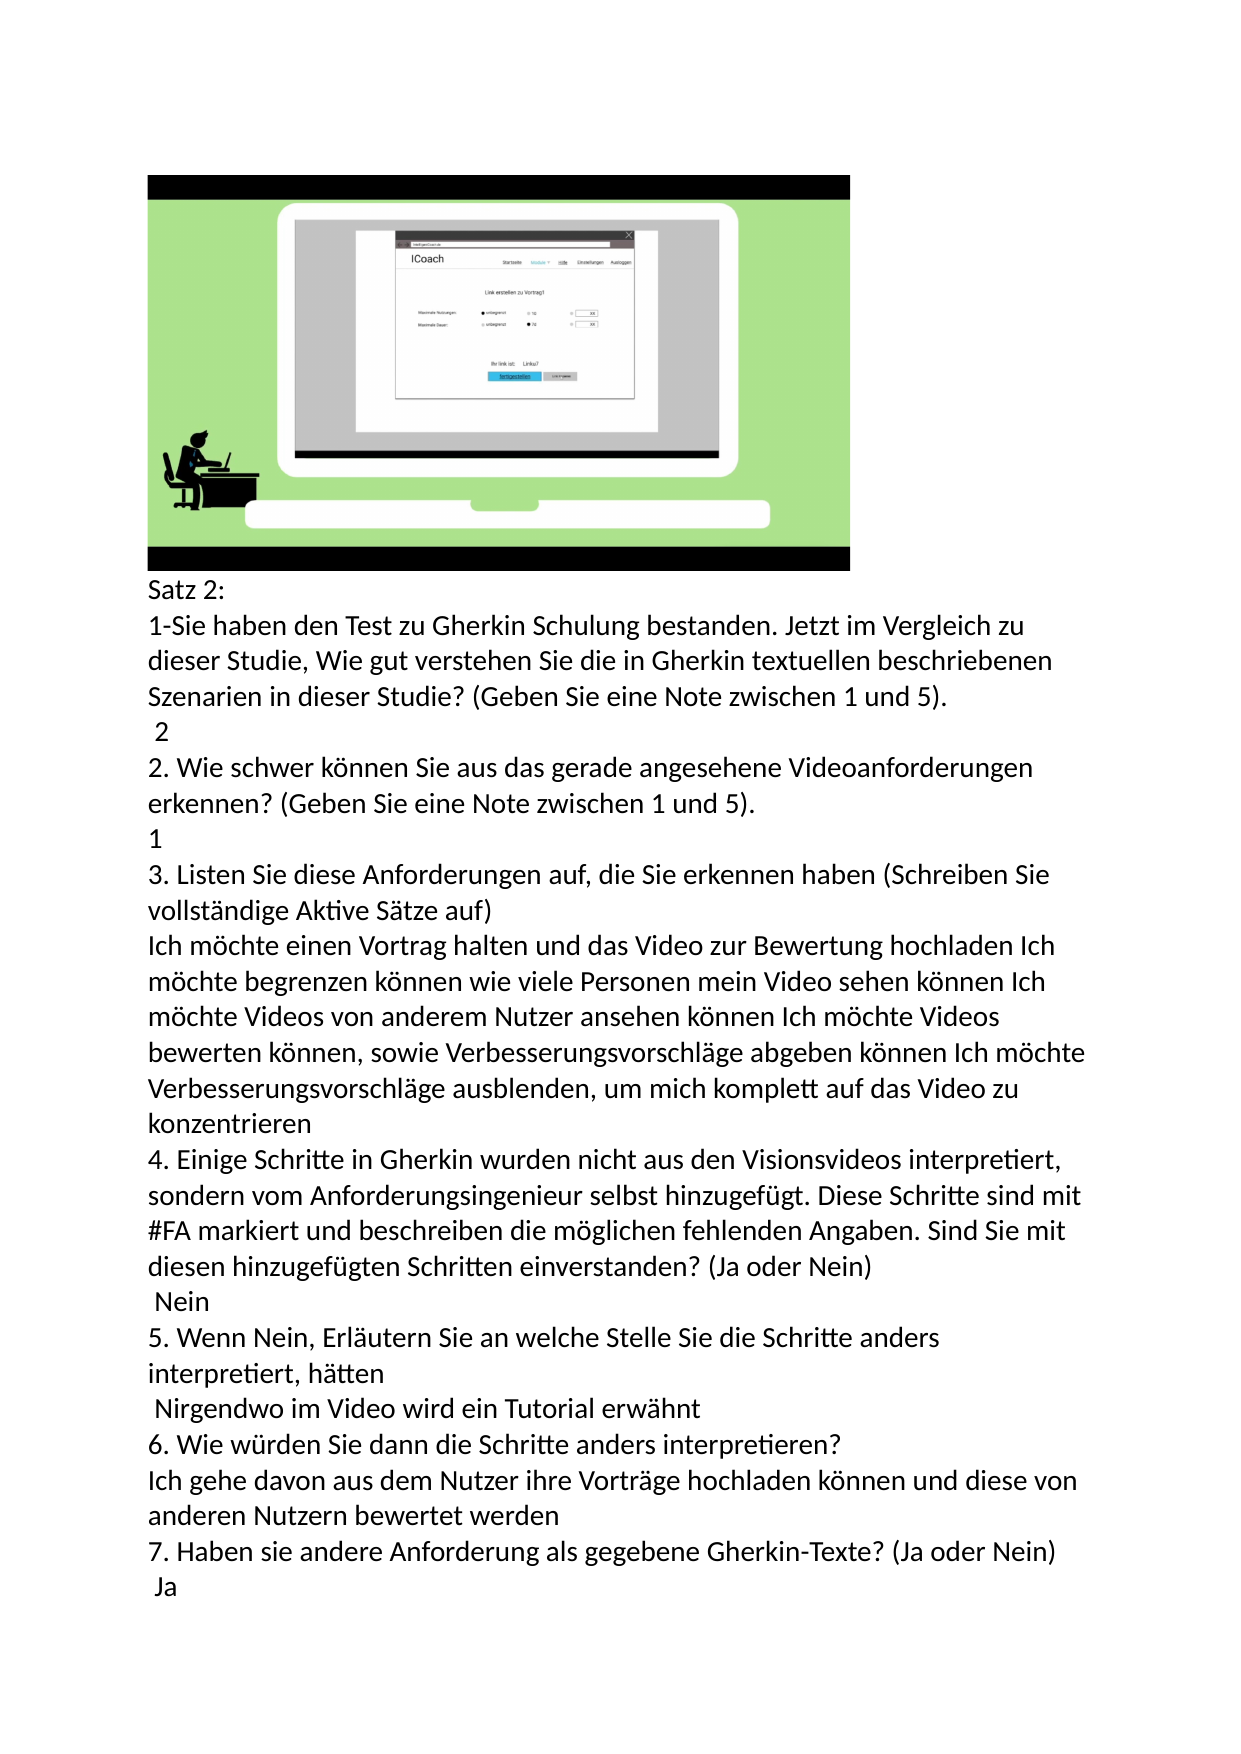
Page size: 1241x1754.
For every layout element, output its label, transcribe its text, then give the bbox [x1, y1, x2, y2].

text 1 [148, 820, 1093, 856]
text 5. Wenn Nein, Erläutern Sie an welche Stelle Sie die Schritte anders interpretiert, hätten [148, 1319, 1093, 1390]
text Ich möchte einen Vortrag halten und das Video zur Bewertung hochladen Ich möchte begrenzen können wie viele Personen mein Video sehen können Ich möchte Videos von anderem Nutzer ansehen können Ich möchte Videos bewerten können, sowie Verbesserungsvorschläge abgeben können Ich möchte Verbesserungsvorschläge ausblenden, um mich komplett auf das Video zu konzentrieren [148, 927, 1093, 1141]
text Ja [148, 1568, 1093, 1604]
text 7. Haben sie andere Anforderung als gegebene Gherkin-Texte? (Ja oder Nein) [148, 1533, 1093, 1568]
text Satz 2: [148, 571, 1093, 607]
text Nirgendwo im Video wird ein Tutorial erwähnt [148, 1390, 1093, 1426]
text Nein [148, 1283, 1093, 1319]
text 2 [148, 713, 1093, 749]
text 1-Sie haben den Test zu Gherkin Schulung bestanden. Jetzt im Vergleich zu dieser Studie, Wie gut verstehen Sie die in Gherkin textuellen beschriebenen Szenarien in dieser Studie? (Geben Sie eine Note zwischen 1 und 5). [148, 607, 1093, 713]
text 4. Einige Schritte in Gherkin wurden nicht aus den Visionsvideos interpretiert, sondern vom Anforderungsingenieur selbst hinzugefügt. Diese Schritte sind mit #FA markiert und beschreiben die möglichen fehlenden Angaben. Sind Sie mit diesen hinzugefügten Schritten einverstanden? (Ja oder Nein) [148, 1141, 1093, 1283]
text 6. Wie würden Sie dann die Schritte anders interpretieren? [148, 1426, 1093, 1462]
text 2. Wie schwer können Sie aus das gerade angesehene Videoanforderungen erkennen? (Geben Sie eine Note zwischen 1 und 5). [148, 749, 1093, 820]
text 3. Listen Sie diese Anforderungen auf, die Sie erkennen haben (Schreiben Sie vollständige Aktive Sätze auf) [148, 856, 1093, 927]
text Ich gehe davon aus dem Nutzer ihre Vorträge hochladen können und diese von anderen Nutzern bewertet werden [148, 1462, 1093, 1533]
